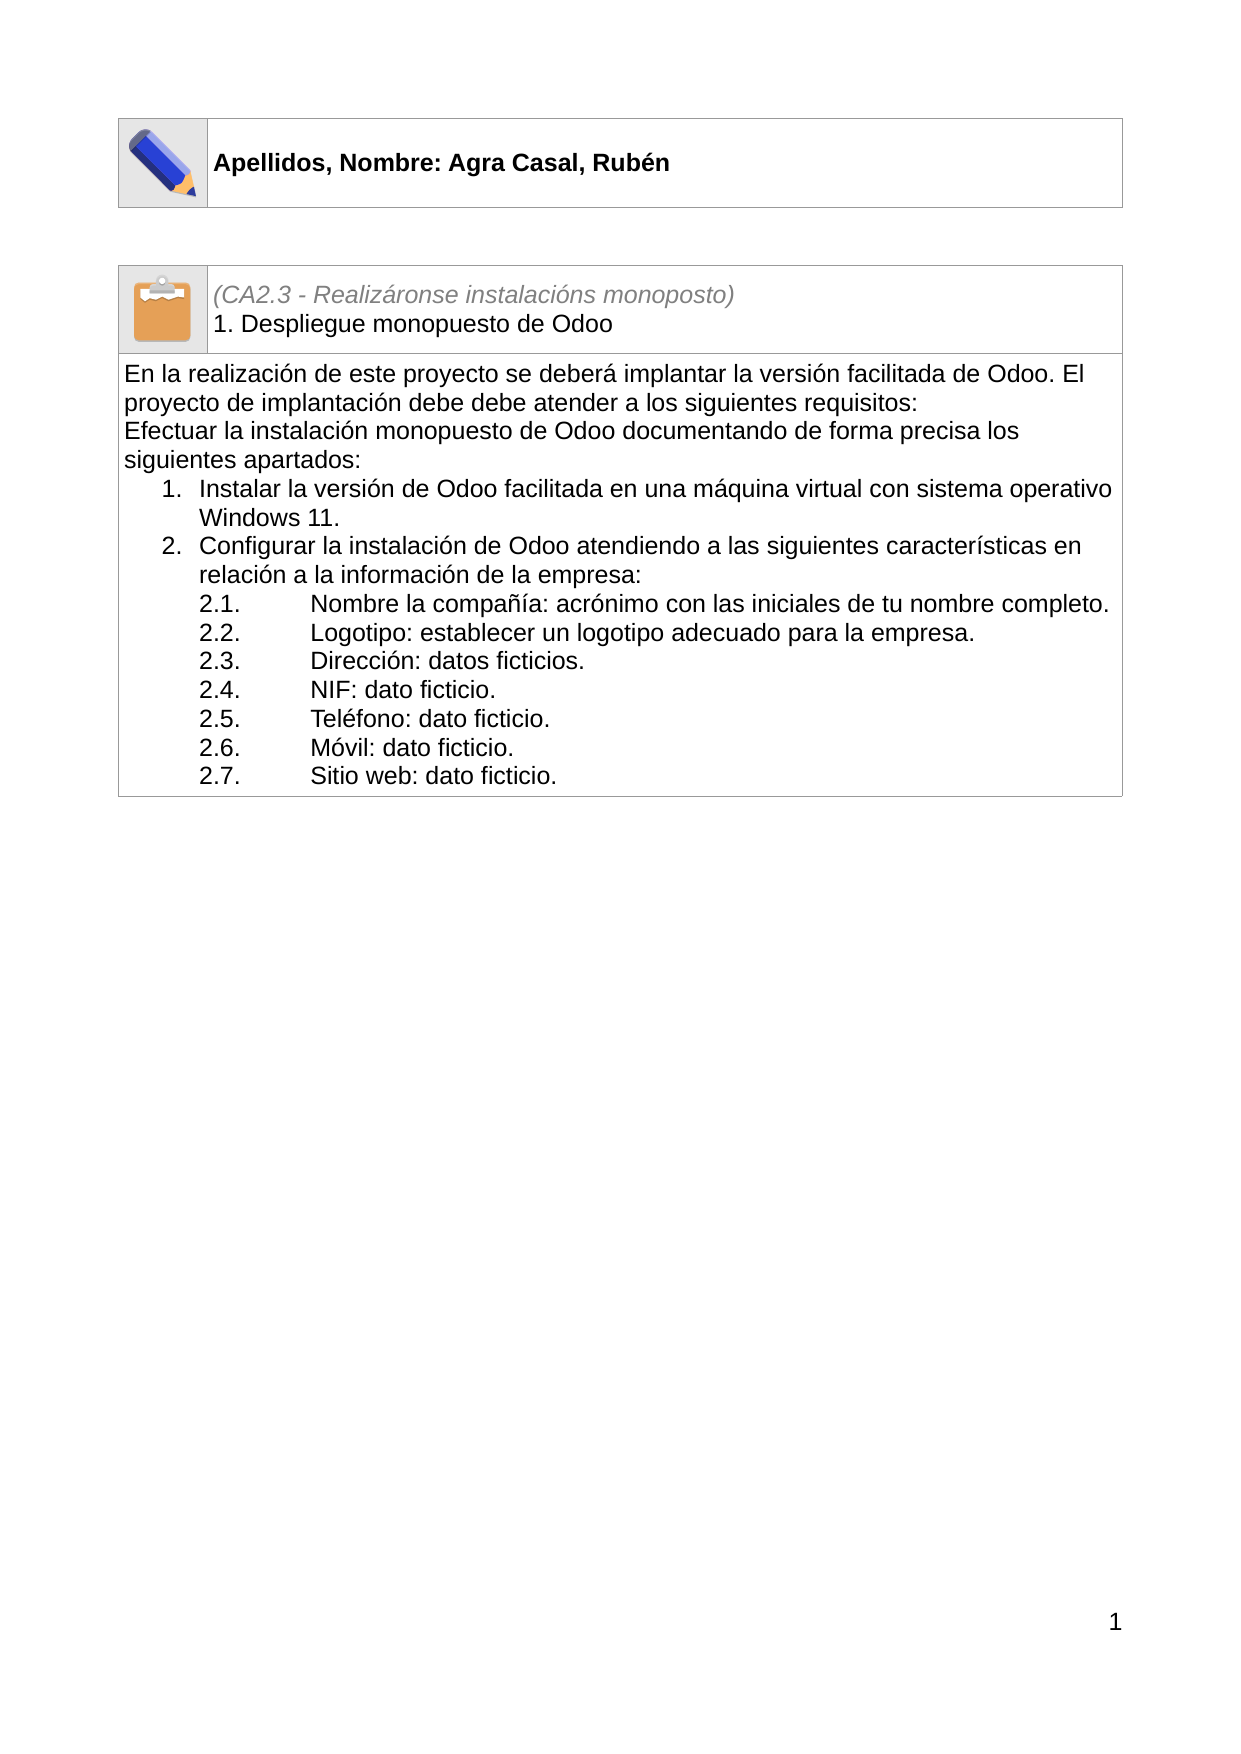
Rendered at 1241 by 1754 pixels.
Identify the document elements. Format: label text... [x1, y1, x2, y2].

table_header [119, 266, 207, 353]
table_header Apellidos, Nombre: Agra Casal, Rubén [208, 119, 1122, 207]
table_header [119, 119, 207, 207]
table_header (CA2.3 - Realizáronse instalacións monoposto) 1. Despliegue monopuesto de Odoo [208, 266, 1122, 353]
table_cell En la realización de este proyecto se deberá implantar la versión facilitada de Odoo. El proyecto de implantación debe debe atender a los siguientes requisitos: Efectuar la instalación monopuesto de Odoo documentando de forma precisa los siguientes apartados: Instalar la versión de Odoo facilitada en una máquina virtual con sistema operativo Windows 11. Configurar la instalación de Odoo atendiendo a las siguientes características en relación a la información de la empresa: Nombre la compañía: acrónimo con las iniciales de tu nombre completo. Logotipo: establecer un logotipo adecuado para la empresa. Dirección: datos ficticios. NIF: dato ficticio. Teléfono: dato ficticio. Móvil: dato ficticio. Sitio web: dato ficticio. [119, 354, 1122, 796]
